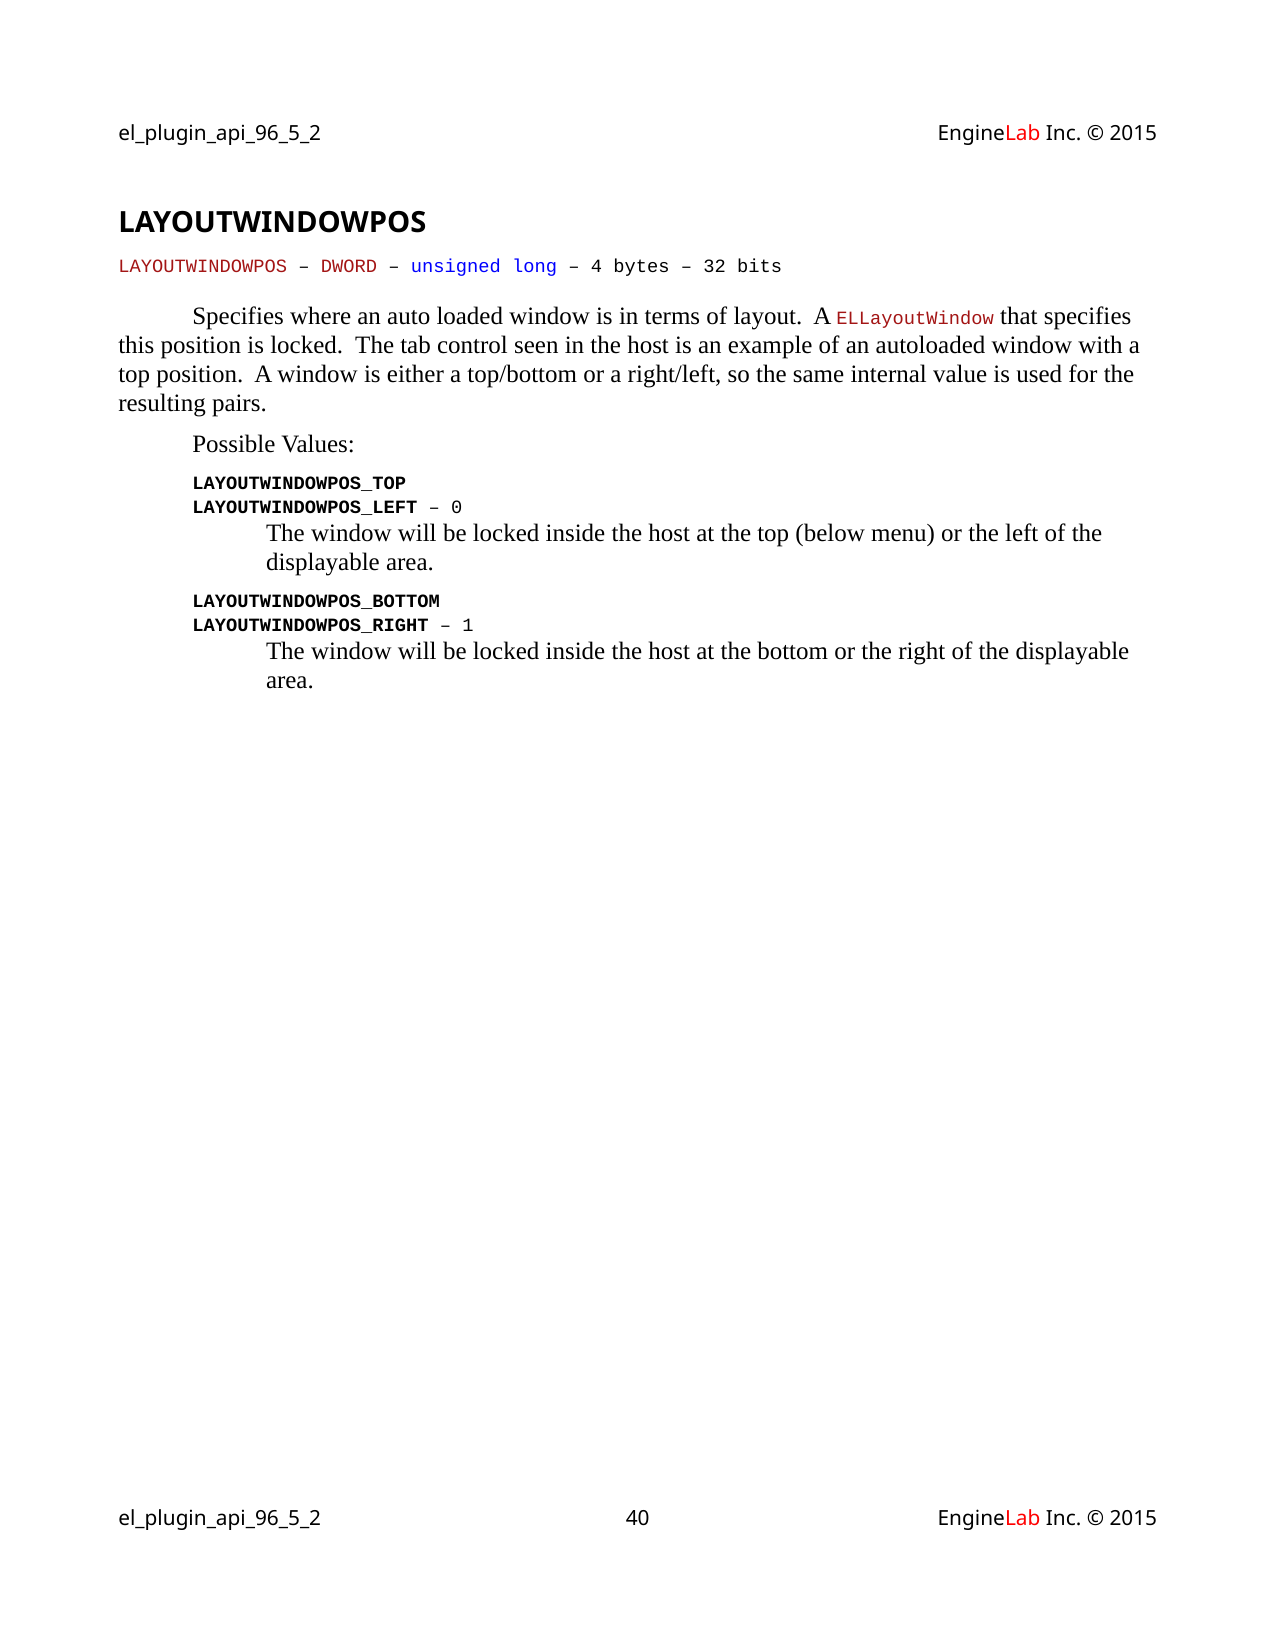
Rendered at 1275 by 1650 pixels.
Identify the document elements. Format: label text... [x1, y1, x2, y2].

text Possible Values: [118, 429, 1157, 458]
text The window will be locked inside the host at the top (below menu) or the left of the displayable area. [118, 518, 1157, 576]
text LAYOUTWINDOWPOS_TOP [118, 470, 1157, 494]
text LAYOUTWINDOWPOS – DWORD – unsigned long – 4 bytes – 32 bits [118, 253, 1157, 277]
text Specifies where an auto loaded window is in terms of layout. A ELLayoutWindow that specifies this position is locked. The tab control seen in the host is an example of an autoloaded window with a top position. A window is either a top/bottom or a right/left, so the same internal value is used for the resulting pairs. [118, 301, 1157, 416]
text LAYOUTWINDOWPOS_RIGHT – 1 [118, 612, 1157, 636]
text LAYOUTWINDOWPOS_LEFT – 0 [118, 494, 1157, 518]
text LAYOUTWINDOWPOS_BOTTOM [118, 588, 1157, 612]
subtitle LAYOUTWINDOWPOS [118, 201, 1157, 241]
text The window will be locked inside the host at the bottom or the right of the displayable area. [118, 636, 1157, 693]
